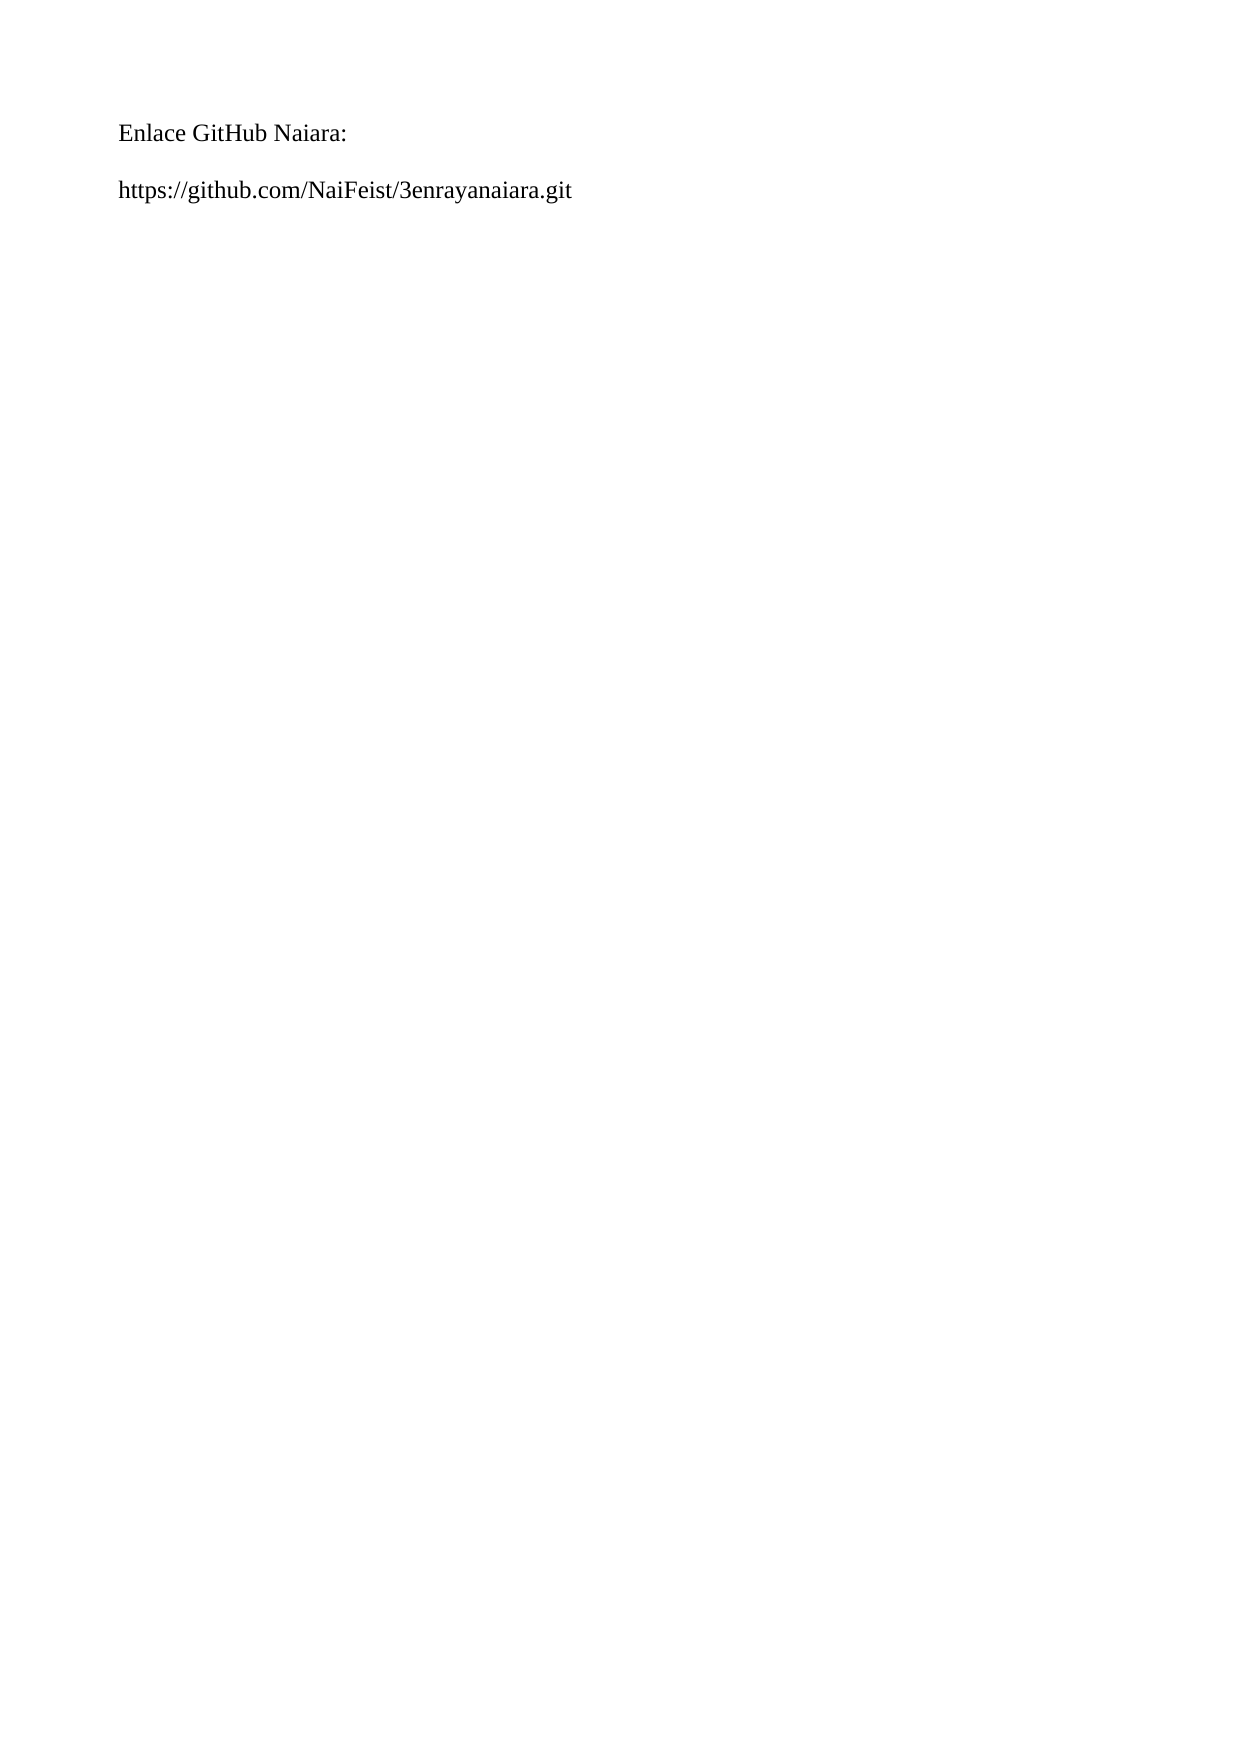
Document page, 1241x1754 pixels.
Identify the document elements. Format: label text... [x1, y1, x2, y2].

text Enlace GitHub Naiara: [118, 118, 1122, 147]
text https://github.com/NaiFeist/3enrayanaiara.git [118, 176, 1122, 204]
